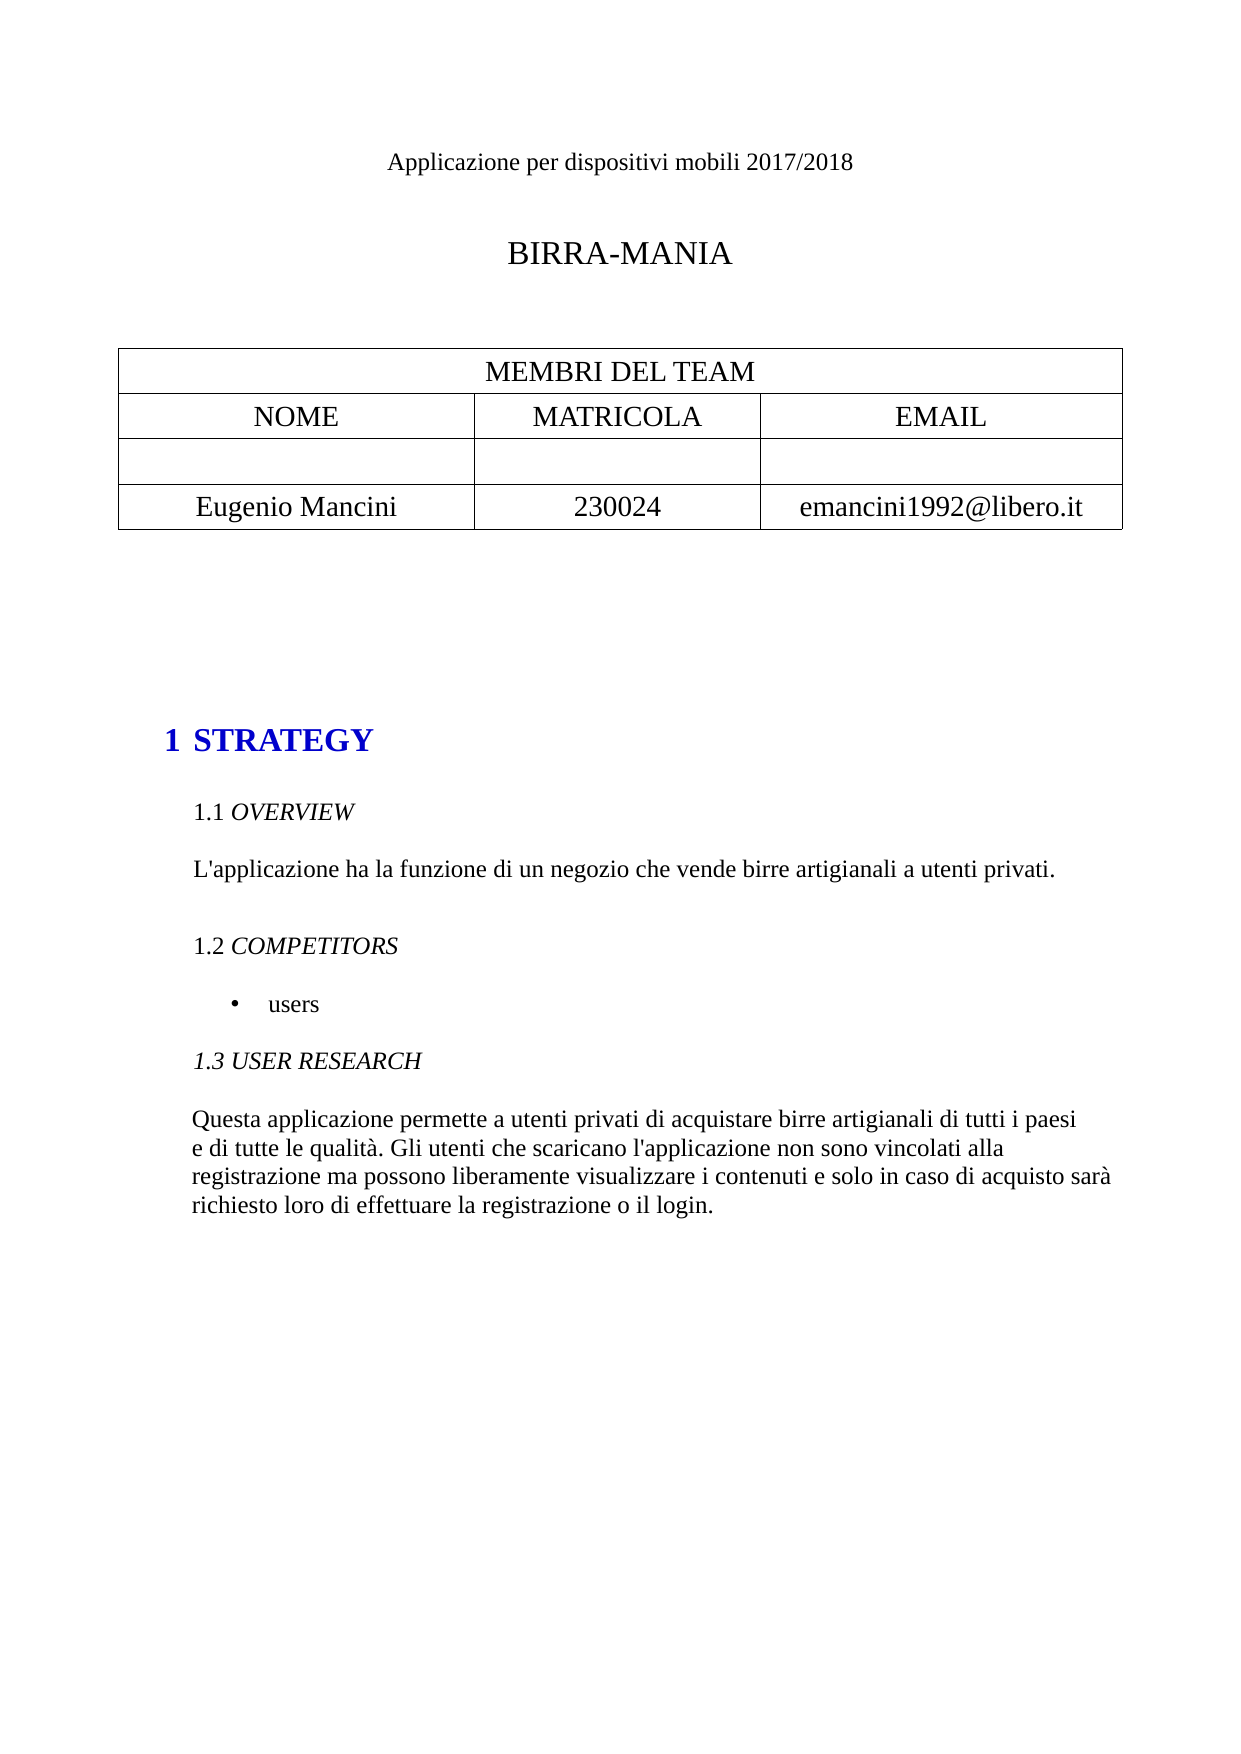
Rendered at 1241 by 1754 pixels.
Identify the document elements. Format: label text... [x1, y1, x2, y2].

table_cell [761, 439, 1122, 483]
list L'applicazione ha la funzione di un negozio che vende birre artigianali a utenti privati. [156, 854, 1122, 883]
table_header MEMBRI DEL TEAM [119, 349, 1122, 393]
table_cell [119, 439, 474, 483]
list 1.1 OVERVIEW [156, 797, 1122, 826]
text e di tutte le qualità. Gli utenti che scaricano l'applicazione non sono vincolati alla registrazione ma possono liberamente visualizzare i contenuti e solo in caso di acquisto sarà richiesto loro di effettuare la registrazione o il login. [118, 1133, 1122, 1219]
table_cell MATRICOLA [475, 394, 760, 438]
text Questa applicazione permette a utenti privati di acquistare birre artigianali di tutti i paesi [118, 1104, 1122, 1133]
table_cell emancini1992@libero.it [761, 485, 1122, 528]
table_cell [475, 439, 760, 483]
list USER RESEARCH [193, 1046, 1122, 1075]
list STRATEGY [156, 720, 1122, 759]
table_cell Eugenio Mancini [119, 485, 474, 528]
text Applicazione per dispositivi mobili 2017/2018 [118, 147, 1122, 176]
list 1.2 COMPETITORS [156, 931, 1122, 960]
table_cell 230024 [475, 485, 760, 528]
table_cell NOME [119, 394, 474, 438]
table_cell EMAIL [761, 394, 1122, 438]
text BIRRA-MANIA [118, 233, 1122, 271]
list users [231, 989, 1122, 1018]
